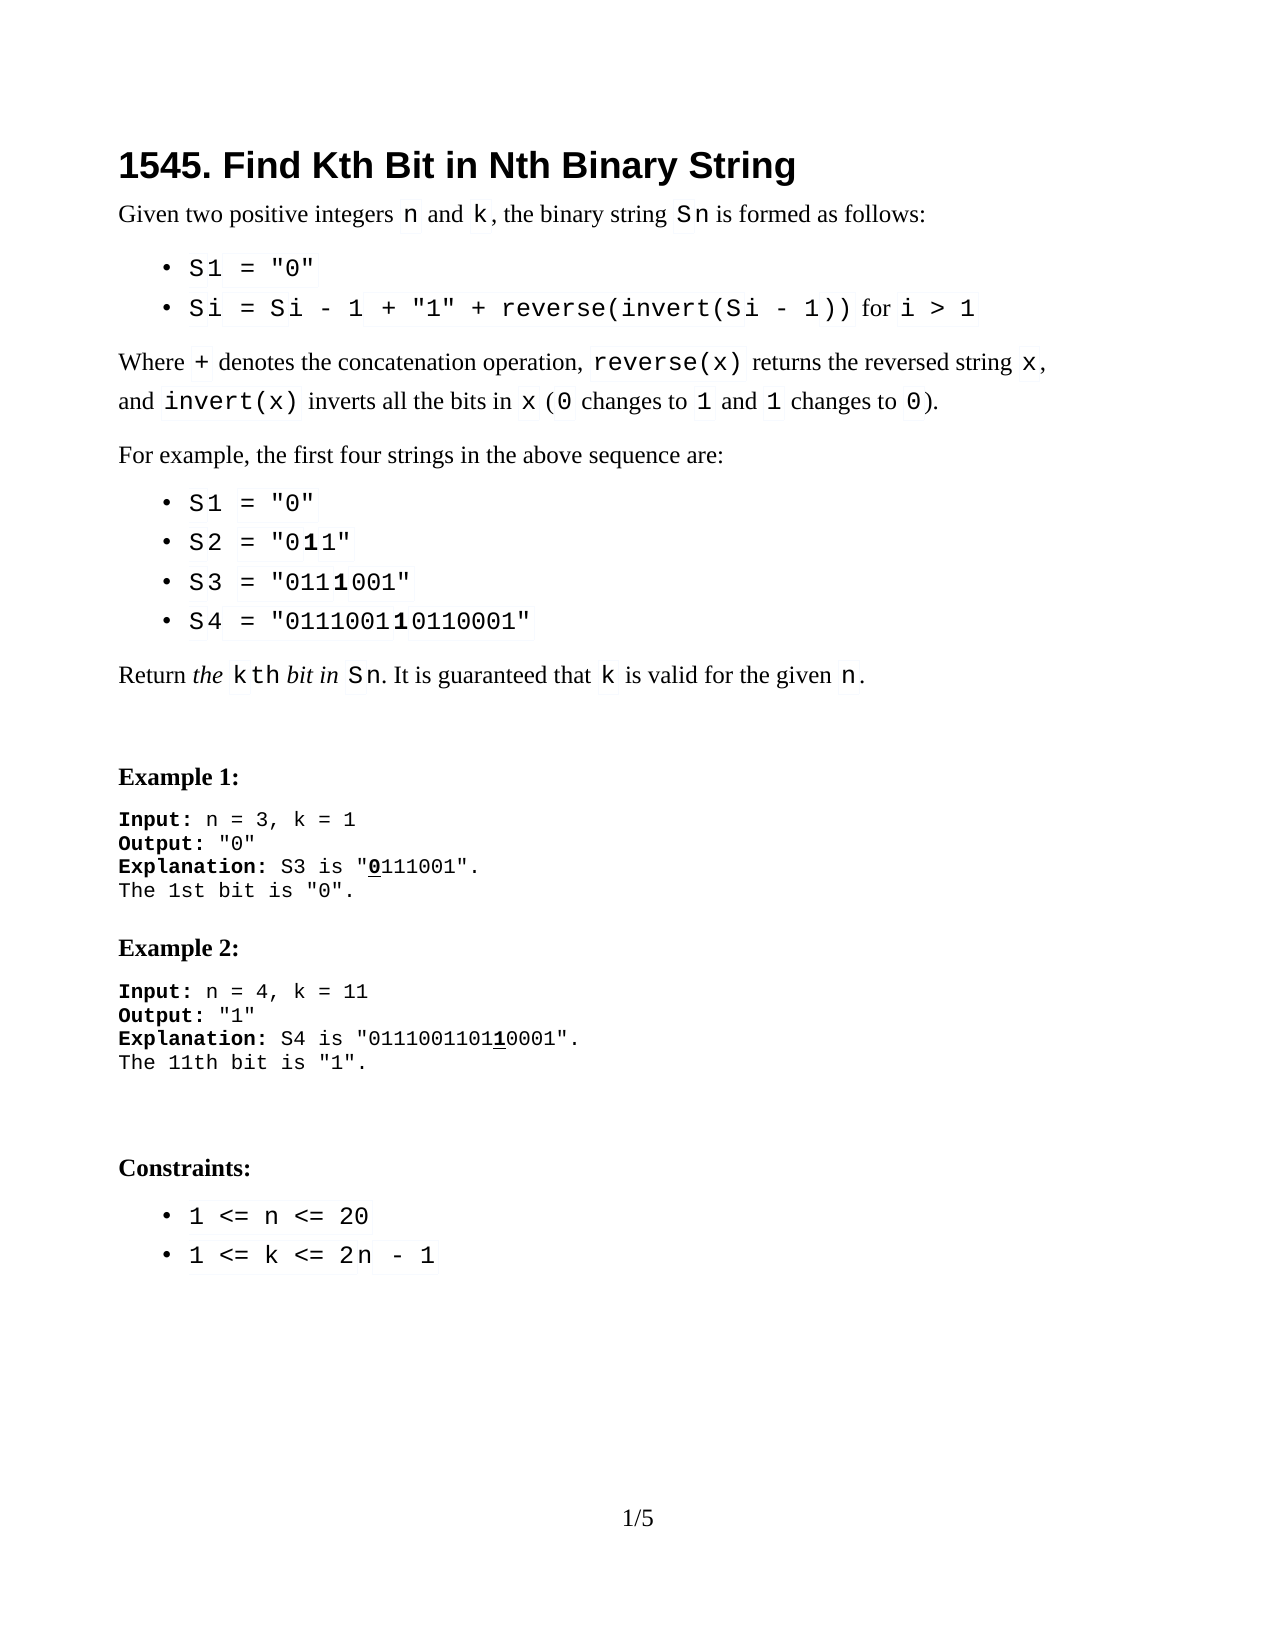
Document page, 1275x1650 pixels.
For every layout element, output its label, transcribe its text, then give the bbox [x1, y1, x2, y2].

list 1 <= k <= 2n - 1 [358, 1240, 372, 1274]
list S1 = "0" [238, 489, 318, 522]
list S3 = "0111001" [238, 567, 333, 601]
list S3 = "0111001" [349, 567, 414, 601]
list Si = Si - 1 + "1" + reverse(invert(Si - 1)) for i > 1 [364, 293, 744, 326]
list S4 = "011100110110001" [535, 606, 1157, 640]
text k [230, 661, 250, 694]
list S3 = "0111001" [334, 566, 348, 601]
text n [401, 200, 421, 233]
text th bit in [251, 660, 345, 694]
list S2 = "011" [208, 527, 237, 561]
list S4 = "011100110110001" [162, 606, 207, 640]
text Given two positive integers [118, 199, 400, 233]
text Example 1: [118, 762, 1157, 790]
list 1 <= k <= 2n - 1 [373, 1241, 438, 1274]
list S2 = "011" [304, 527, 318, 561]
list 1 <= k <= 2n - 1 [162, 1240, 357, 1274]
list S3 = "0111001" [162, 566, 207, 601]
list S4 = "011100110110001" [409, 607, 534, 640]
list Si = Si - 1 + "1" + reverse(invert(Si - 1)) for i > 1 [979, 292, 1157, 327]
text Input: n = 3, k = 1 [118, 809, 1157, 833]
text , the binary string [492, 199, 673, 233]
text Output: "1" [118, 1004, 1157, 1028]
text Where + denotes the concatenation operation, reverse(x) returns the reversed string x, and invert(x) inverts all the bits in x (0 changes to 1 and 1 changes to 0). [118, 346, 1157, 420]
list [373, 1200, 1157, 1234]
text is valid for the given [619, 660, 838, 694]
list 1 <= n <= 20 [162, 1200, 372, 1234]
list S4 = "011100110110001" [223, 607, 393, 640]
text Example 2: [118, 933, 1157, 962]
subtitle 1545. Find Kth Bit in Nth Binary String [118, 143, 1157, 186]
text S [346, 661, 366, 694]
text n is formed as follows: [695, 199, 1157, 233]
text For example, the first four strings in the above sequence are: [118, 440, 1157, 469]
list Si = Si - 1 + "1" + reverse(invert(Si - 1)) for i > 1 [856, 292, 897, 327]
text The 11th bit is "1". [118, 1052, 1157, 1076]
list S3 = "0111001" [208, 566, 237, 601]
list 1 <= k <= 2n - 1 [439, 1240, 1157, 1274]
text Explanation: S3 is "0111001". [118, 857, 1157, 880]
list Si = Si - 1 + "1" + reverse(invert(Si - 1)) for i > 1 [289, 292, 363, 327]
list S1 = "0" [208, 487, 318, 522]
list S1 = "0" [162, 253, 207, 287]
text n [839, 661, 859, 694]
list S4 = "011100110110001" [208, 606, 222, 640]
list Si = Si - 1 + "1" + reverse(invert(Si - 1)) for i > 1 [820, 293, 855, 326]
text . [860, 660, 1157, 694]
list S2 = "011" [238, 528, 303, 561]
list Si = Si - 1 + "1" + reverse(invert(Si - 1)) for i > 1 [162, 292, 207, 327]
text k [471, 200, 491, 233]
text n. It is guaranteed that [367, 660, 598, 694]
text and [422, 199, 470, 233]
list S1 = "0" [319, 487, 1157, 522]
text Explanation: S4 is "011100110110001". [118, 1028, 1157, 1052]
list S2 = "011" [319, 528, 354, 561]
list S1 = "0" [162, 487, 207, 522]
text Output: "0" [118, 833, 1157, 857]
list S1 = "0" [223, 254, 318, 287]
list Si = Si - 1 + "1" + reverse(invert(Si - 1)) for i > 1 [223, 293, 288, 326]
text The 1st bit is "0". [118, 880, 1157, 904]
list Si = Si - 1 + "1" + reverse(invert(Si - 1)) for i > 1 [745, 292, 819, 327]
list S1 = "0" [319, 253, 1157, 287]
text k [599, 661, 618, 694]
list S2 = "011" [162, 527, 207, 561]
text Input: n = 4, k = 11 [118, 981, 1157, 1004]
text Constraints: [118, 1153, 1157, 1181]
list S1 = "0" [208, 253, 222, 287]
list Si = Si - 1 + "1" + reverse(invert(Si - 1)) for i > 1 [898, 293, 978, 326]
text S [674, 200, 694, 233]
list S3 = "0111001" [415, 566, 1157, 601]
text Return the [118, 660, 229, 694]
list S2 = "011" [355, 527, 1157, 561]
list S4 = "011100110110001" [394, 606, 408, 640]
